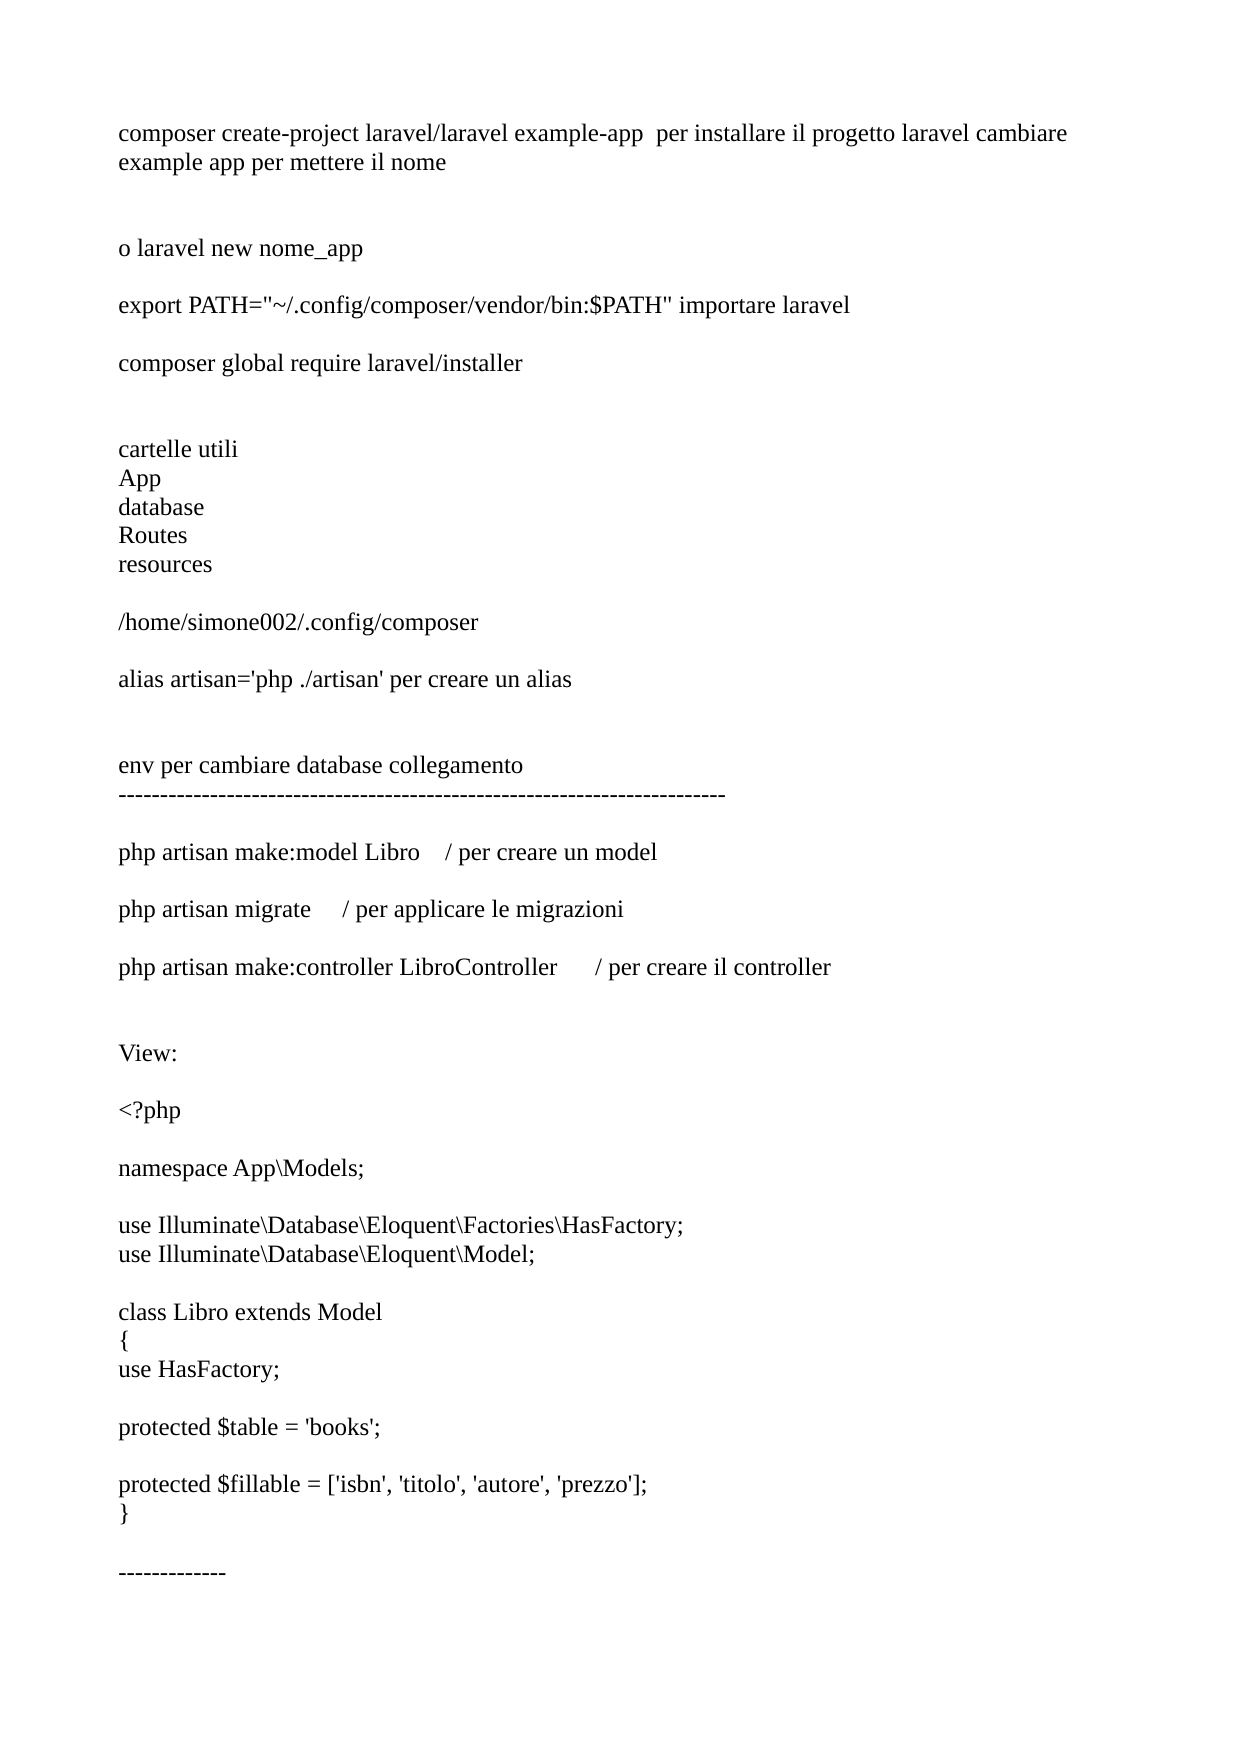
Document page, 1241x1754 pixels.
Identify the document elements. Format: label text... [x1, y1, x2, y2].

text /home/simone002/.config/composer [118, 607, 1122, 636]
text composer create-project laravel/laravel example-app per installare il progetto laravel cambiare example app per mettere il nome [118, 118, 1122, 176]
text Routes [118, 521, 1122, 549]
text use HasFactory; [118, 1354, 1122, 1383]
text export PATH="~/.config/composer/vendor/bin:$PATH" importare laravel [118, 291, 1122, 319]
text <?php [118, 1096, 1122, 1124]
text use Illuminate\Database\Eloquent\Factories\HasFactory; [118, 1211, 1122, 1239]
text ------------- [118, 1557, 1122, 1585]
text namespace App\Models; [118, 1153, 1122, 1182]
text use Illuminate\Database\Eloquent\Model; [118, 1239, 1122, 1268]
text class Libro extends Model [118, 1297, 1122, 1326]
text App [118, 463, 1122, 492]
text php artisan make:model Libro / per creare un model [118, 837, 1122, 866]
text env per cambiare database collegamento [118, 751, 1122, 779]
text } [118, 1498, 1122, 1527]
text protected $fillable = ['isbn', 'titolo', 'autore', 'prezzo']; [118, 1469, 1122, 1498]
text o laravel new nome_app [118, 233, 1122, 262]
text cartelle utili [118, 434, 1122, 463]
text { [118, 1326, 1122, 1354]
text protected $table = 'books'; [118, 1412, 1122, 1441]
text php artisan make:controller LibroController / per creare il controller [118, 952, 1122, 981]
text database [118, 492, 1122, 521]
text alias artisan='php ./artisan' per creare un alias [118, 664, 1122, 693]
text php artisan migrate / per applicare le migrazioni [118, 894, 1122, 923]
text ------------------------------------------------------------------------- [118, 779, 1122, 808]
text View: [118, 1038, 1122, 1067]
text composer global require laravel/installer [118, 348, 1122, 377]
text resources [118, 549, 1122, 578]
